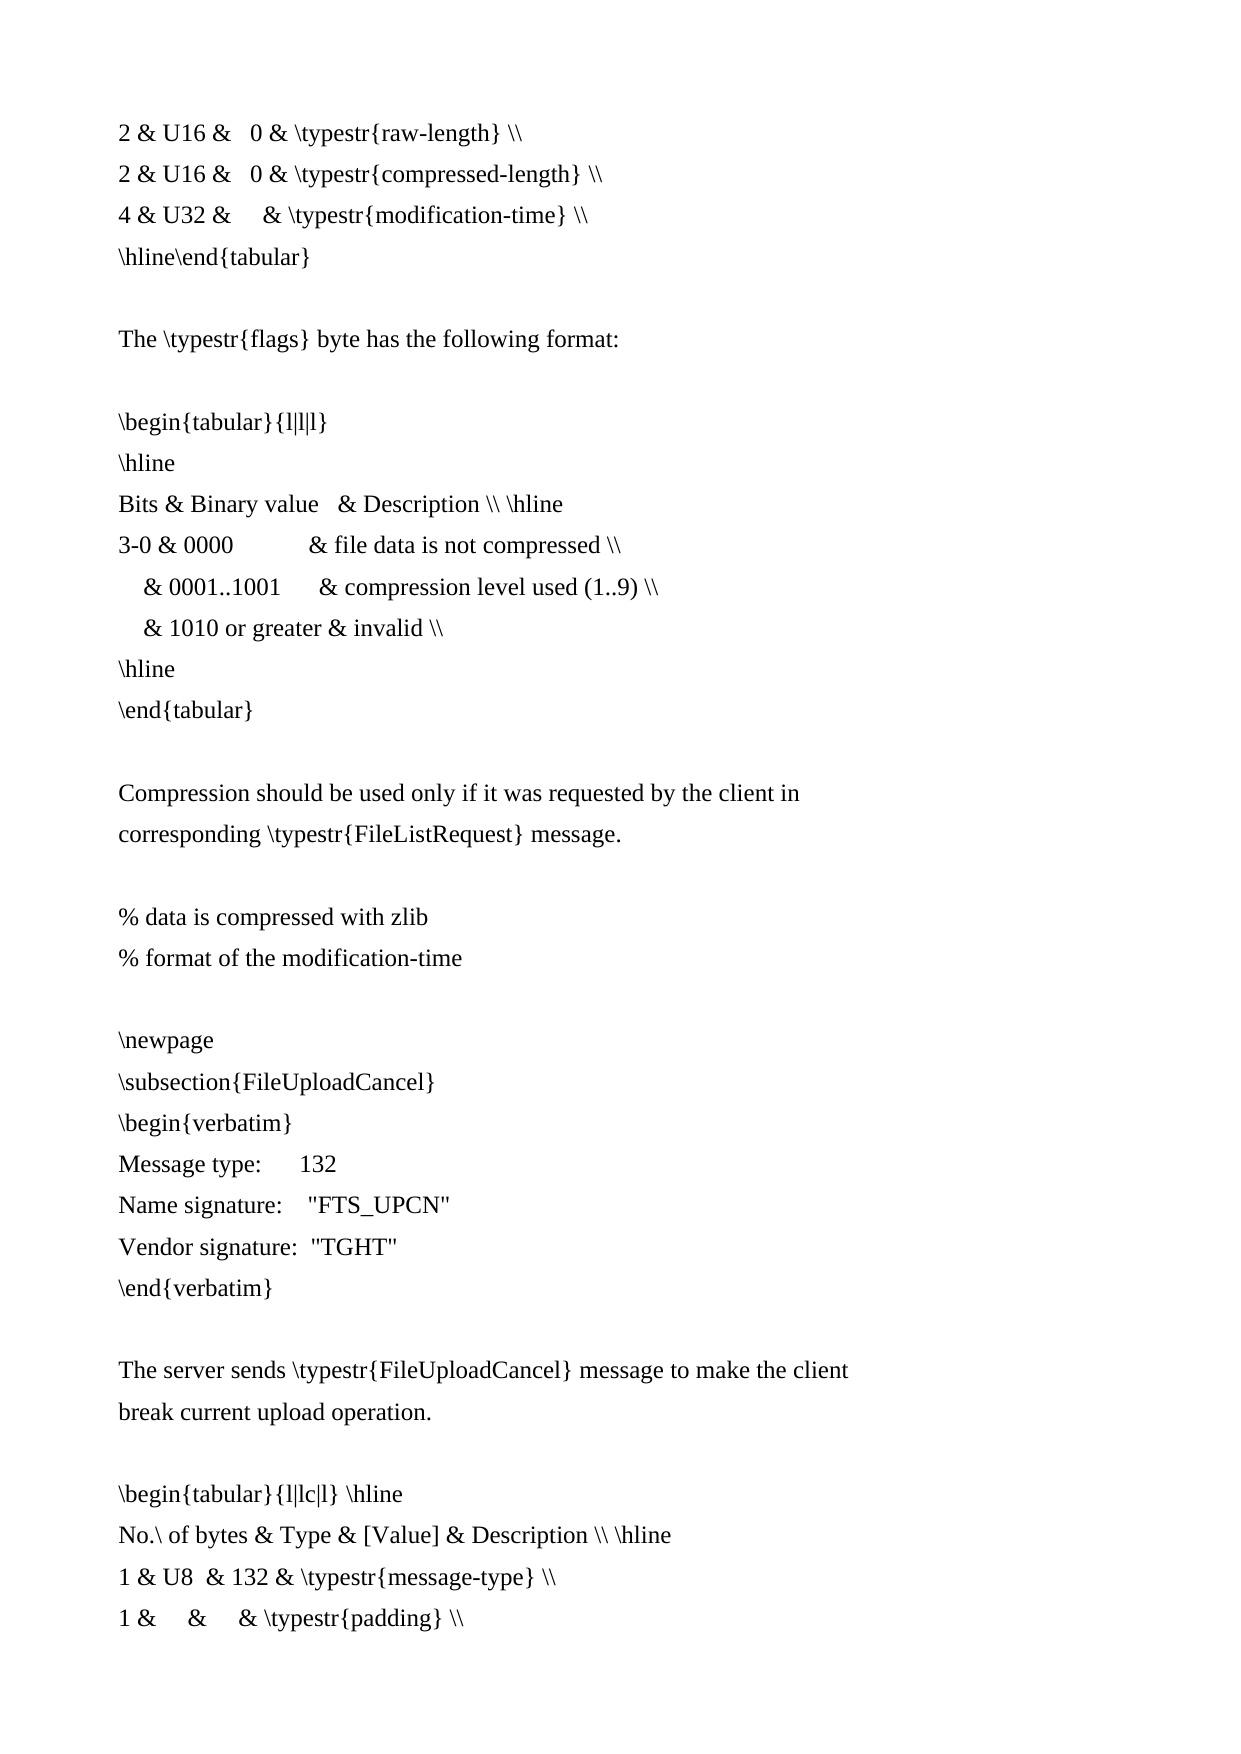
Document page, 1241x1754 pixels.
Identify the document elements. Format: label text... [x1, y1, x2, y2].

text \subsection{FileUploadCancel} [118, 1067, 1122, 1096]
text & 0001..1001 & compression level used (1..9) \\ [118, 572, 1122, 601]
text break current upload operation. [118, 1397, 1122, 1426]
text \begin{verbatim} [118, 1108, 1122, 1137]
text 2 & U16 & 0 & \typestr{raw-length} \\ [118, 118, 1122, 147]
text \end{tabular} [118, 696, 1122, 724]
text \hline [118, 654, 1122, 683]
text \hline [118, 448, 1122, 477]
text 1 & U8 & 132 & \typestr{message-type} \\ [118, 1562, 1122, 1591]
text \end{verbatim} [118, 1273, 1122, 1302]
text The server sends \typestr{FileUploadCancel} message to make the client [118, 1356, 1122, 1384]
text 2 & U16 & 0 & \typestr{compressed-length} \\ [118, 159, 1122, 188]
text \begin{tabular}{l|l|l} [118, 407, 1122, 436]
text % data is compressed with zlib [118, 902, 1122, 931]
text No.\ of bytes & Type & [Value] & Description \\ \hline [118, 1521, 1122, 1549]
text % format of the modification-time [118, 943, 1122, 972]
text 3-0 & 0000 & file data is not compressed \\ [118, 531, 1122, 559]
text The \typestr{flags} byte has the following format: [118, 324, 1122, 353]
text & 1010 or greater & invalid \\ [118, 613, 1122, 642]
text \hline\end{tabular} [118, 242, 1122, 271]
text Compression should be used only if it was requested by the client in [118, 778, 1122, 807]
text 4 & U32 & & \typestr{modification-time} \\ [118, 201, 1122, 229]
text Message type: 132 [118, 1149, 1122, 1178]
text corresponding \typestr{FileListRequest} message. [118, 819, 1122, 848]
text Bits & Binary value & Description \\ \hline [118, 489, 1122, 518]
text Vendor signature: "TGHT" [118, 1232, 1122, 1261]
text \begin{tabular}{l|lc|l} \hline [118, 1479, 1122, 1508]
text 1 & & & \typestr{padding} \\ [118, 1603, 1122, 1632]
text Name signature: "FTS_UPCN" [118, 1191, 1122, 1219]
text \newpage [118, 1026, 1122, 1054]
